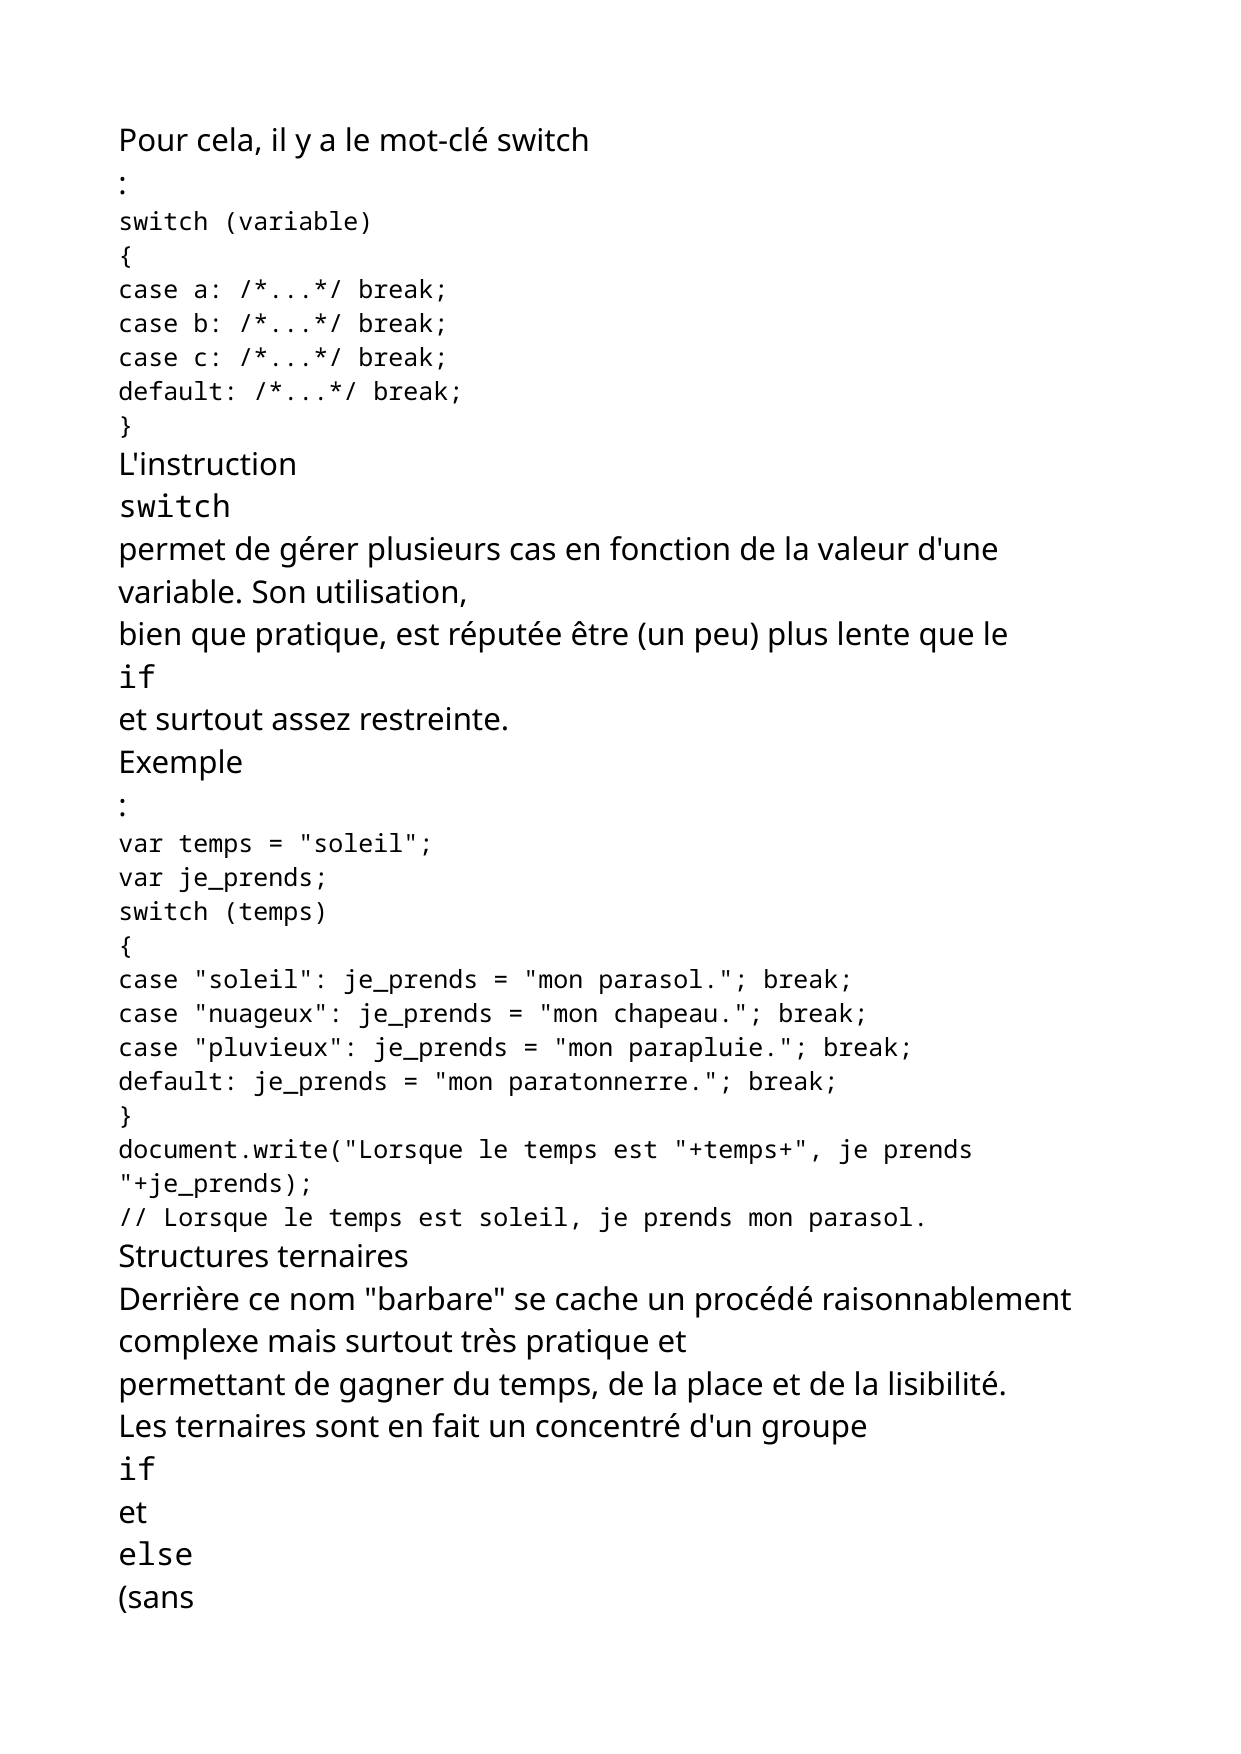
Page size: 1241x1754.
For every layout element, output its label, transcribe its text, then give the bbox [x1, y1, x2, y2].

text if [118, 655, 1122, 697]
text Exemple [118, 740, 1122, 783]
text switch (temps) [118, 893, 1122, 927]
text permettant de gagner du temps, de la place et de la lisibilité. [118, 1362, 1122, 1404]
text document.write("Lorsque le temps est "+temps+", je prends "+je_prends); [118, 1132, 1122, 1200]
text case c: /*...*/ break; [118, 339, 1122, 374]
text else [118, 1532, 1122, 1575]
text Structures ternaires [118, 1234, 1122, 1277]
text // Lorsque le temps est soleil, je prends mon parasol. [118, 1200, 1122, 1234]
text var je_prends; [118, 859, 1122, 893]
text et [118, 1489, 1122, 1532]
text case "nuageux": je_prends = "mon chapeau."; break; [118, 996, 1122, 1029]
text case b: /*...*/ break; [118, 306, 1122, 339]
text bien que pratique, est réputée être (un peu) plus lente que le [118, 612, 1122, 655]
text Pour cela, il y a le mot-clé switch [118, 118, 1122, 161]
text if [118, 1447, 1122, 1489]
text switch [118, 484, 1122, 527]
text Derrière ce nom "barbare" se cache un procédé raisonnablement complexe mais surtout très pratique et [118, 1277, 1122, 1362]
text case a: /*...*/ break; [118, 271, 1122, 306]
text : [118, 783, 1122, 825]
text (sans [118, 1575, 1122, 1617]
text default: je_prends = "mon paratonnerre."; break; [118, 1064, 1122, 1098]
text permet de gérer plusieurs cas en fonction de la valeur d'une variable. Son utilisation, [118, 527, 1122, 612]
text L'instruction [118, 442, 1122, 484]
text case "pluvieux": je_prends = "mon parapluie."; break; [118, 1029, 1122, 1064]
text } [118, 1098, 1122, 1132]
text : [118, 161, 1122, 203]
text { [118, 237, 1122, 271]
text default: /*...*/ break; [118, 374, 1122, 408]
text { [118, 927, 1122, 961]
text et surtout assez restreinte. [118, 697, 1122, 740]
text } [118, 408, 1122, 442]
text Les ternaires sont en fait un concentré d'un groupe [118, 1404, 1122, 1447]
text var temps = "soleil"; [118, 825, 1122, 859]
text switch (variable) [118, 203, 1122, 237]
text case "soleil": je_prends = "mon parasol."; break; [118, 961, 1122, 996]
